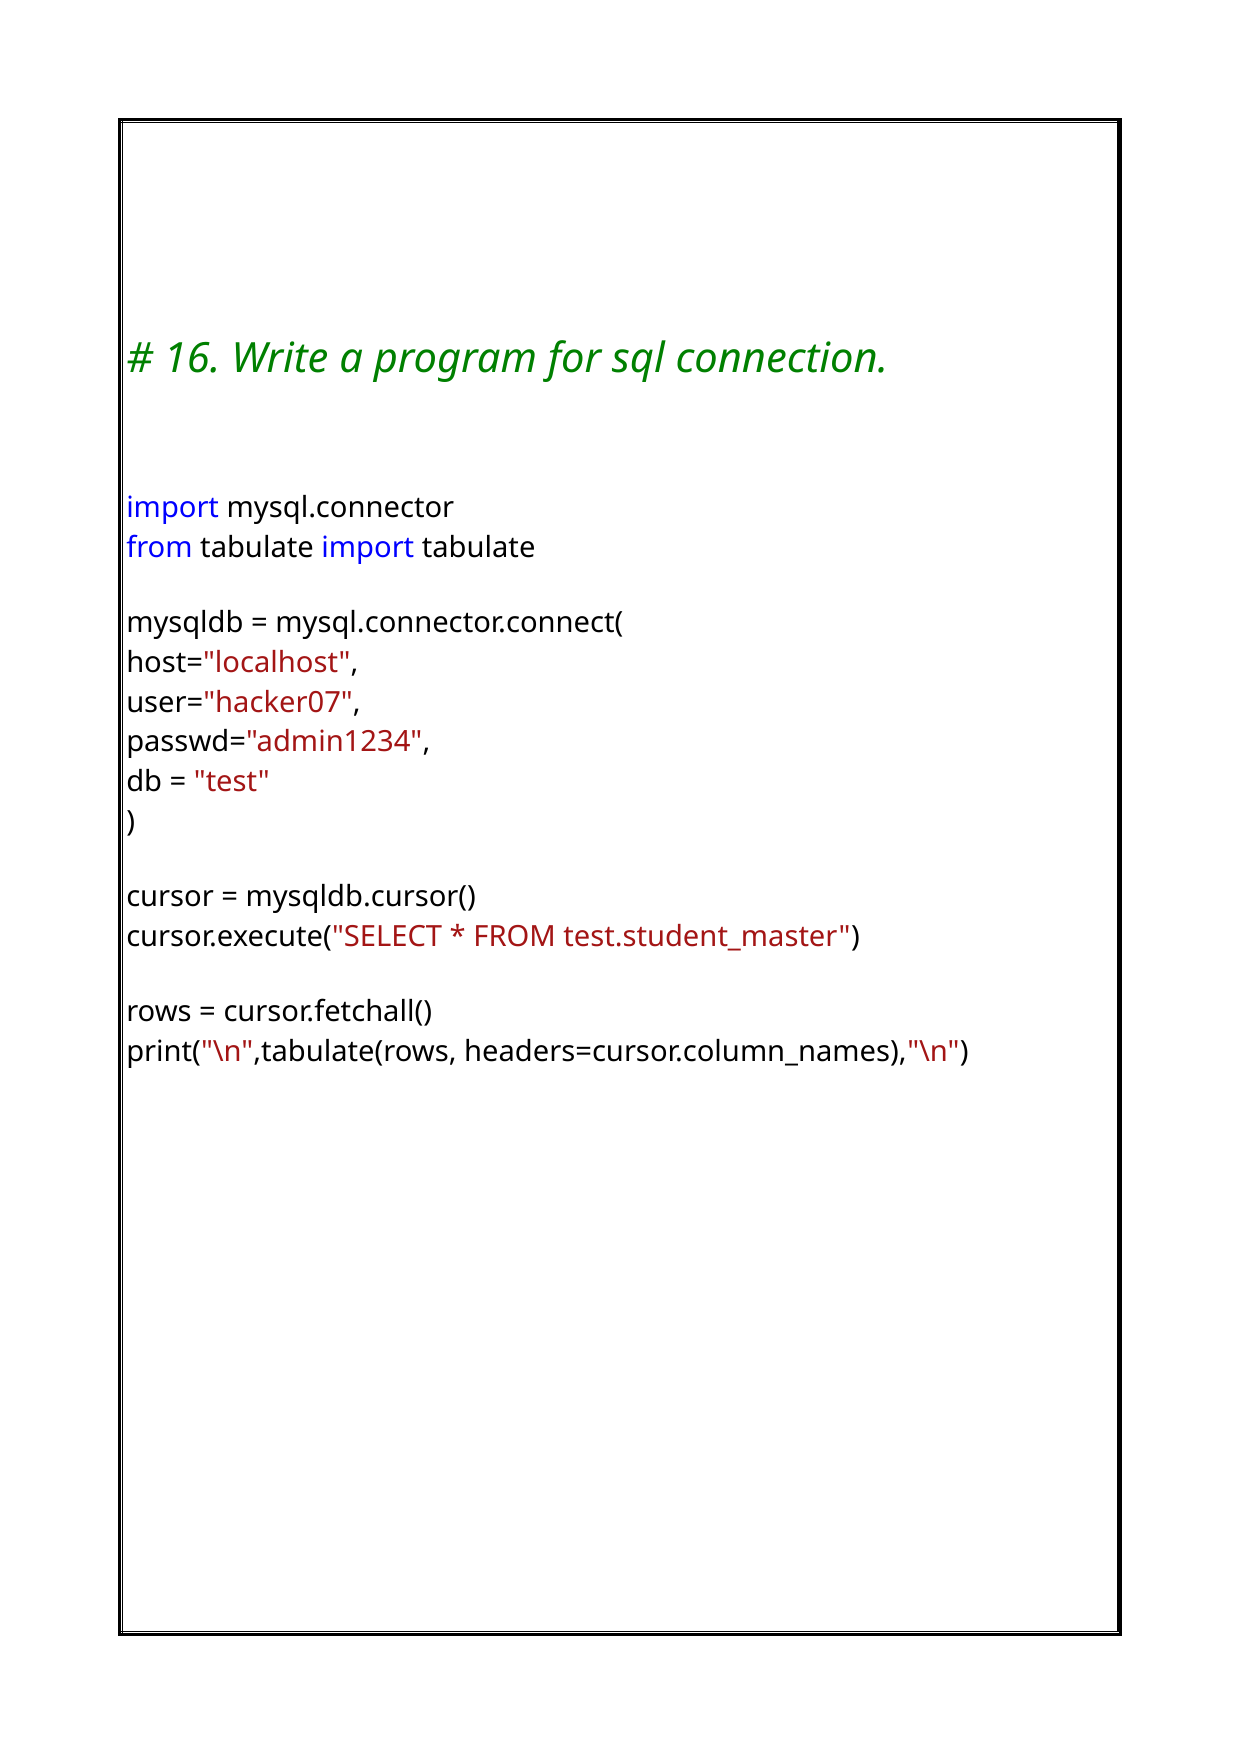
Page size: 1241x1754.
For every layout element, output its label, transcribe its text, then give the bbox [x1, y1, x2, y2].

text host="localhost", [126, 641, 1114, 681]
text # 16. Write a program for sql connection. [126, 328, 1114, 385]
text from tabulate import tabulate [126, 526, 1114, 566]
text mysqldb = mysql.connector.connect( [126, 601, 1114, 641]
text cursor = mysqldb.cursor() [126, 875, 1114, 915]
text passwd="admin1234", [126, 721, 1114, 760]
text ) [126, 800, 1114, 839]
text db = "test" [126, 760, 1114, 800]
text cursor.execute("SELECT * FROM test.student_master") [126, 915, 1114, 954]
text import mysql.connector [126, 486, 1114, 526]
text rows = cursor.fetchall() [126, 990, 1114, 1030]
text user="hacker07", [126, 681, 1114, 721]
text print("\n",tabulate(rows, headers=cursor.column_names),"\n") [126, 1030, 1114, 1069]
